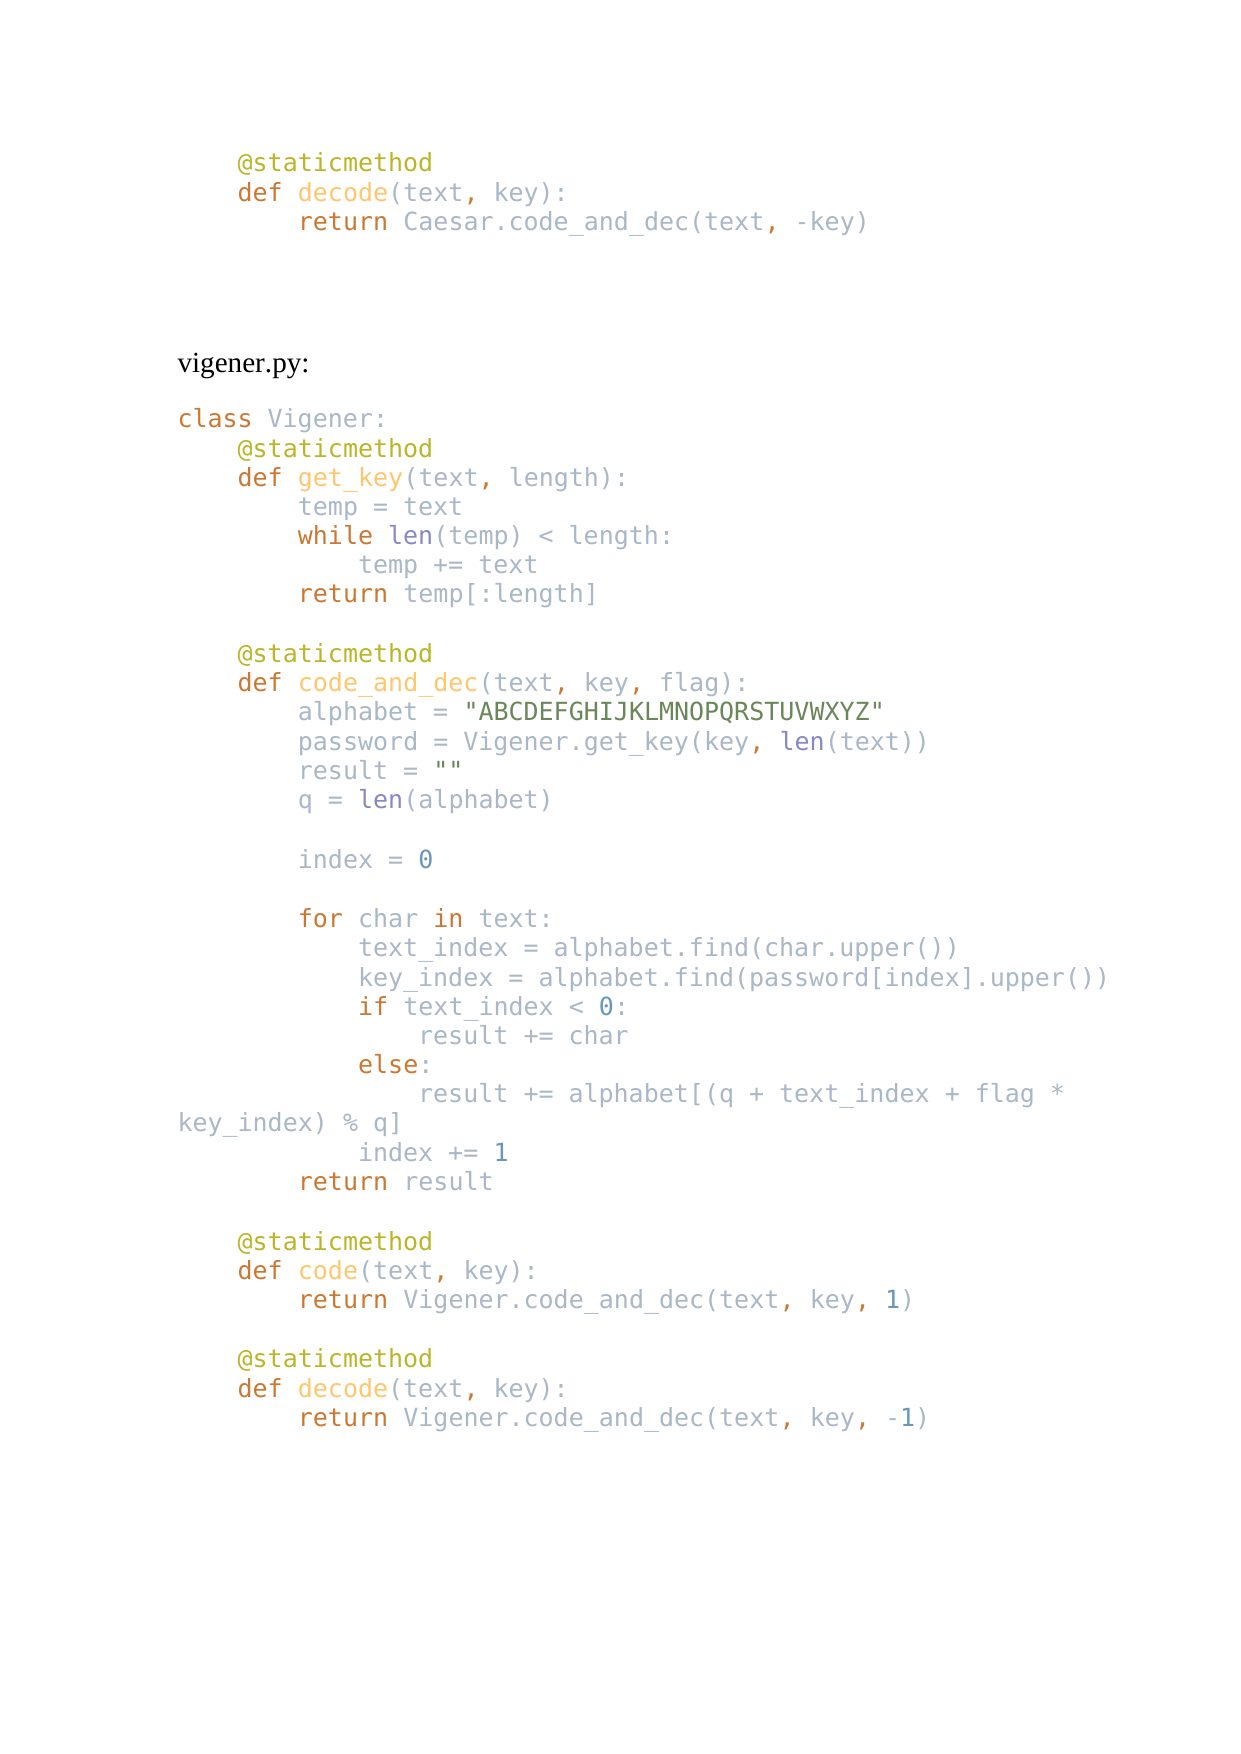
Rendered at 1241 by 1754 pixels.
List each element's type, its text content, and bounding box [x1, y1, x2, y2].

text class Vigener: @staticmethod def get_key(text, length): temp = text while len(temp) < length: temp += text return temp[:length] @staticmethod def code_and_dec(text, key, flag): alphabet = "ABCDEFGHIJKLMNOPQRSTUVWXYZ" password = Vigener.get_key(key, len(text)) result = "" q = len(alphabet) index = 0 for char in text: text_index = alphabet.find(char.upper()) key_index = alphabet.find(password[index].upper()) if text_index < 0: result += char else: result += alphabet[(q + text_index + flag * key_index) % q] index += 1 return result @staticmethod def code(text, key): return Vigener.code_and_dec(text, key, 1) @staticmethod def decode(text, key): return Vigener.code_and_dec(text, key, -1) [177, 404, 1152, 1460]
text @staticmethod def decode(text, key): return Caesar.code_and_dec(text, -key) [177, 118, 1152, 264]
text vigener.py: [177, 345, 1152, 379]
